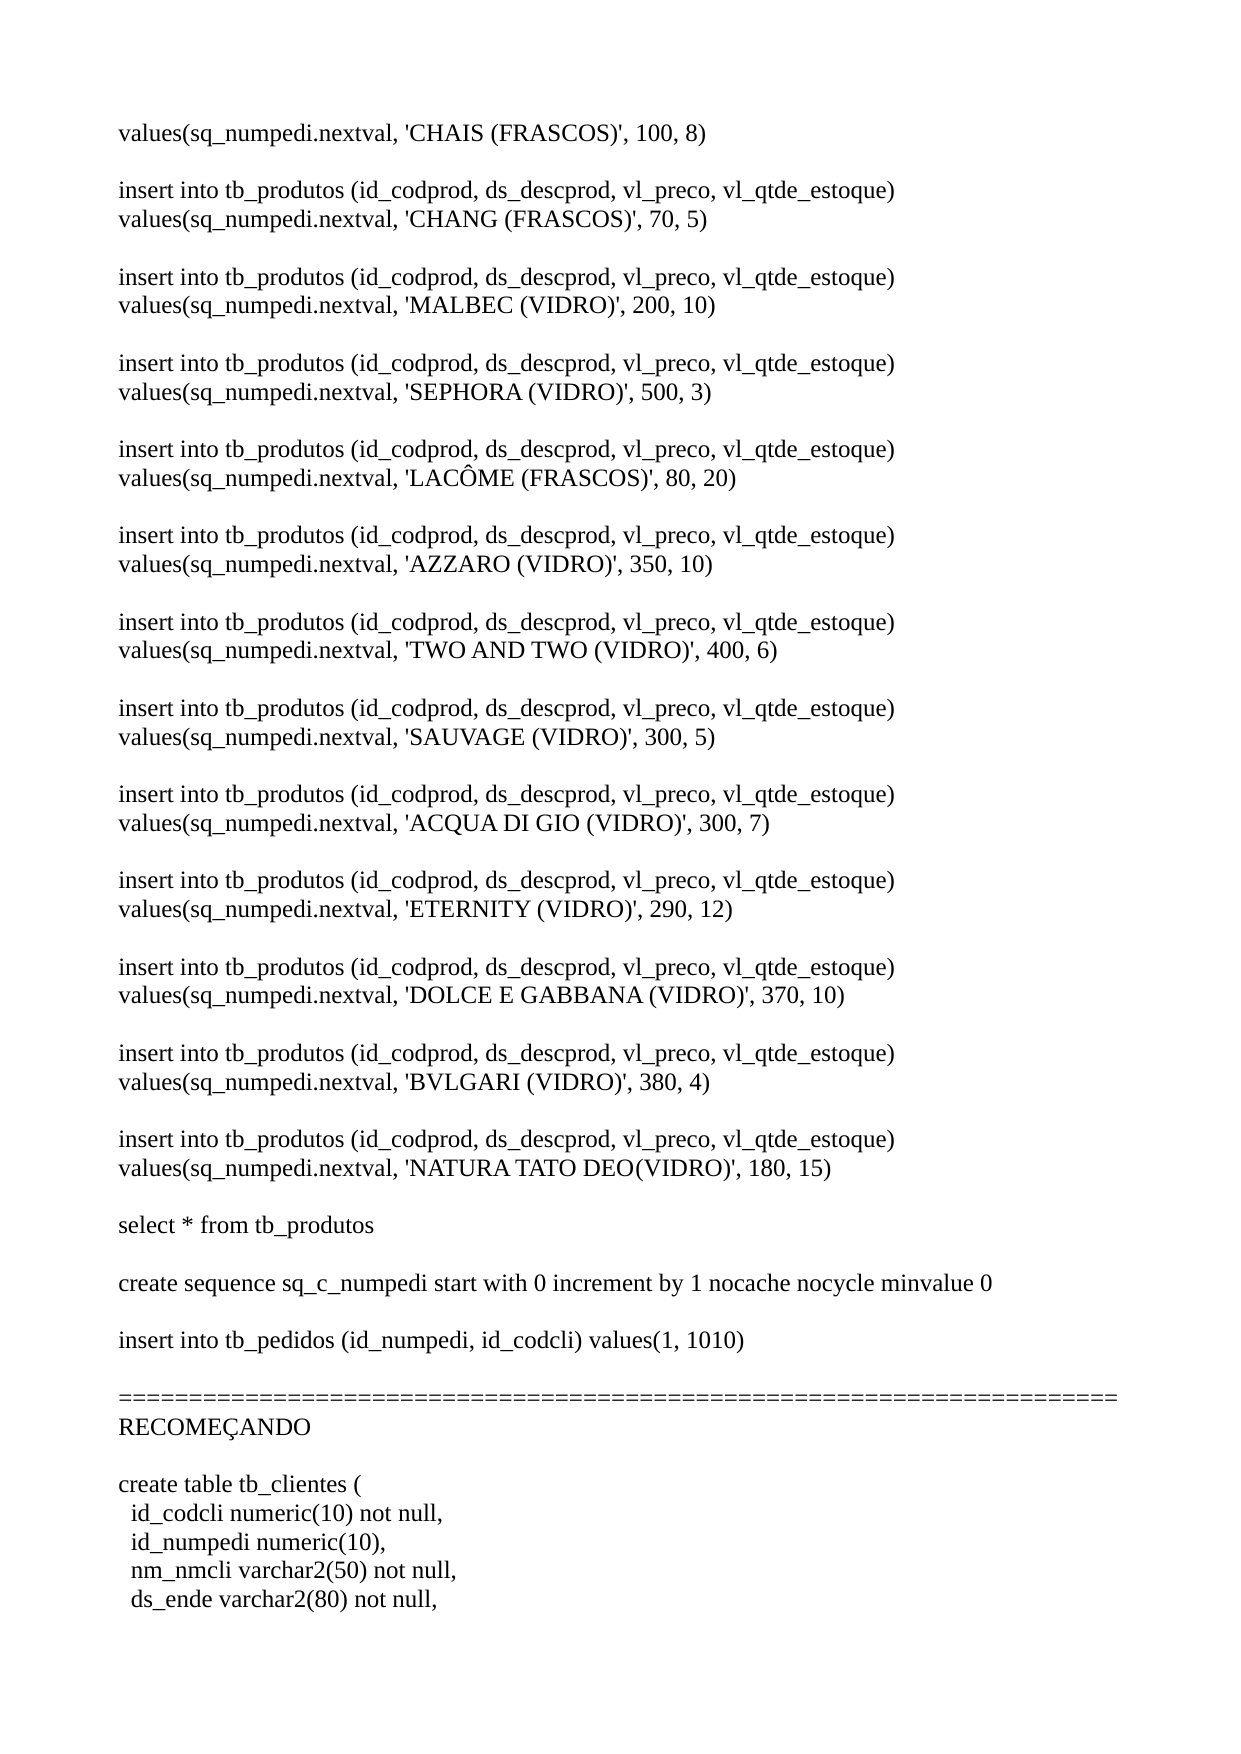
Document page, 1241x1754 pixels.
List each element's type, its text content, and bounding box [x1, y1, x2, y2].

text insert into tb_produtos (id_codprod, ds_descprod, vl_preco, vl_qtde_estoque) [118, 434, 1122, 463]
text insert into tb_produtos (id_codprod, ds_descprod, vl_preco, vl_qtde_estoque) [118, 521, 1122, 549]
text insert into tb_produtos (id_codprod, ds_descprod, vl_preco, vl_qtde_estoque) [118, 1038, 1122, 1067]
text values(sq_numpedi.nextval, 'ACQUA DI GIO (VIDRO)', 300, 7) [118, 808, 1122, 837]
text id_numpedi numeric(10), [118, 1527, 1122, 1556]
text values(sq_numpedi.nextval, 'SAUVAGE (VIDRO)', 300, 5) [118, 722, 1122, 751]
text select * from tb_produtos [118, 1211, 1122, 1239]
text values(sq_numpedi.nextval, 'CHANG (FRASCOS)', 70, 5) [118, 204, 1122, 233]
text insert into tb_produtos (id_codprod, ds_descprod, vl_preco, vl_qtde_estoque) [118, 952, 1122, 981]
text values(sq_numpedi.nextval, 'AZZARO (VIDRO)', 350, 10) [118, 549, 1122, 578]
text insert into tb_produtos (id_codprod, ds_descprod, vl_preco, vl_qtde_estoque) [118, 262, 1122, 291]
text insert into tb_produtos (id_codprod, ds_descprod, vl_preco, vl_qtde_estoque) [118, 176, 1122, 204]
text id_codcli numeric(10) not null, [118, 1498, 1122, 1527]
text values(sq_numpedi.nextval, 'LACÔME (FRASCOS)', 80, 20) [118, 463, 1122, 492]
text insert into tb_pedidos (id_numpedi, id_codcli) values(1, 1010) [118, 1326, 1122, 1354]
text values(sq_numpedi.nextval, 'MALBEC (VIDRO)', 200, 10) [118, 291, 1122, 319]
text values(sq_numpedi.nextval, 'DOLCE E GABBANA (VIDRO)', 370, 10) [118, 981, 1122, 1009]
text values(sq_numpedi.nextval, 'BVLGARI (VIDRO)', 380, 4) [118, 1067, 1122, 1096]
text insert into tb_produtos (id_codprod, ds_descprod, vl_preco, vl_qtde_estoque) [118, 693, 1122, 722]
text insert into tb_produtos (id_codprod, ds_descprod, vl_preco, vl_qtde_estoque) [118, 1124, 1122, 1153]
text insert into tb_produtos (id_codprod, ds_descprod, vl_preco, vl_qtde_estoque) [118, 348, 1122, 377]
text insert into tb_produtos (id_codprod, ds_descprod, vl_preco, vl_qtde_estoque) [118, 866, 1122, 894]
text values(sq_numpedi.nextval, 'NATURA TATO DEO (VIDRO)', 180, 15) [118, 1153, 1122, 1182]
text ds_ende varchar2(80) not null, [118, 1584, 1122, 1613]
text insert into tb_produtos (id_codprod, ds_descprod, vl_preco, vl_qtde_estoque) [118, 607, 1122, 636]
text values(sq_numpedi.nextval, 'TWO AND TWO (VIDRO)', 400, 6) [118, 636, 1122, 664]
text ======================================================================= [118, 1383, 1122, 1412]
text values(sq_numpedi.nextval, 'CHAIS (FRASCOS)', 100, 8) [118, 118, 1122, 147]
text values(sq_numpedi.nextval, 'ETERNITY (VIDRO)', 290, 12) [118, 894, 1122, 923]
text create sequence sq_c_numpedi start with 0 increment by 1 nocache nocycle minvalue 0 [118, 1268, 1122, 1297]
text nm_nmcli varchar2(50) not null, [118, 1556, 1122, 1584]
text values(sq_numpedi.nextval, 'SEPHORA (VIDRO)', 500, 3) [118, 377, 1122, 406]
text insert into tb_produtos (id_codprod, ds_descprod, vl_preco, vl_qtde_estoque) [118, 779, 1122, 808]
text RECOMEÇANDO [118, 1412, 1122, 1441]
text create table tb_clientes ( [118, 1469, 1122, 1498]
